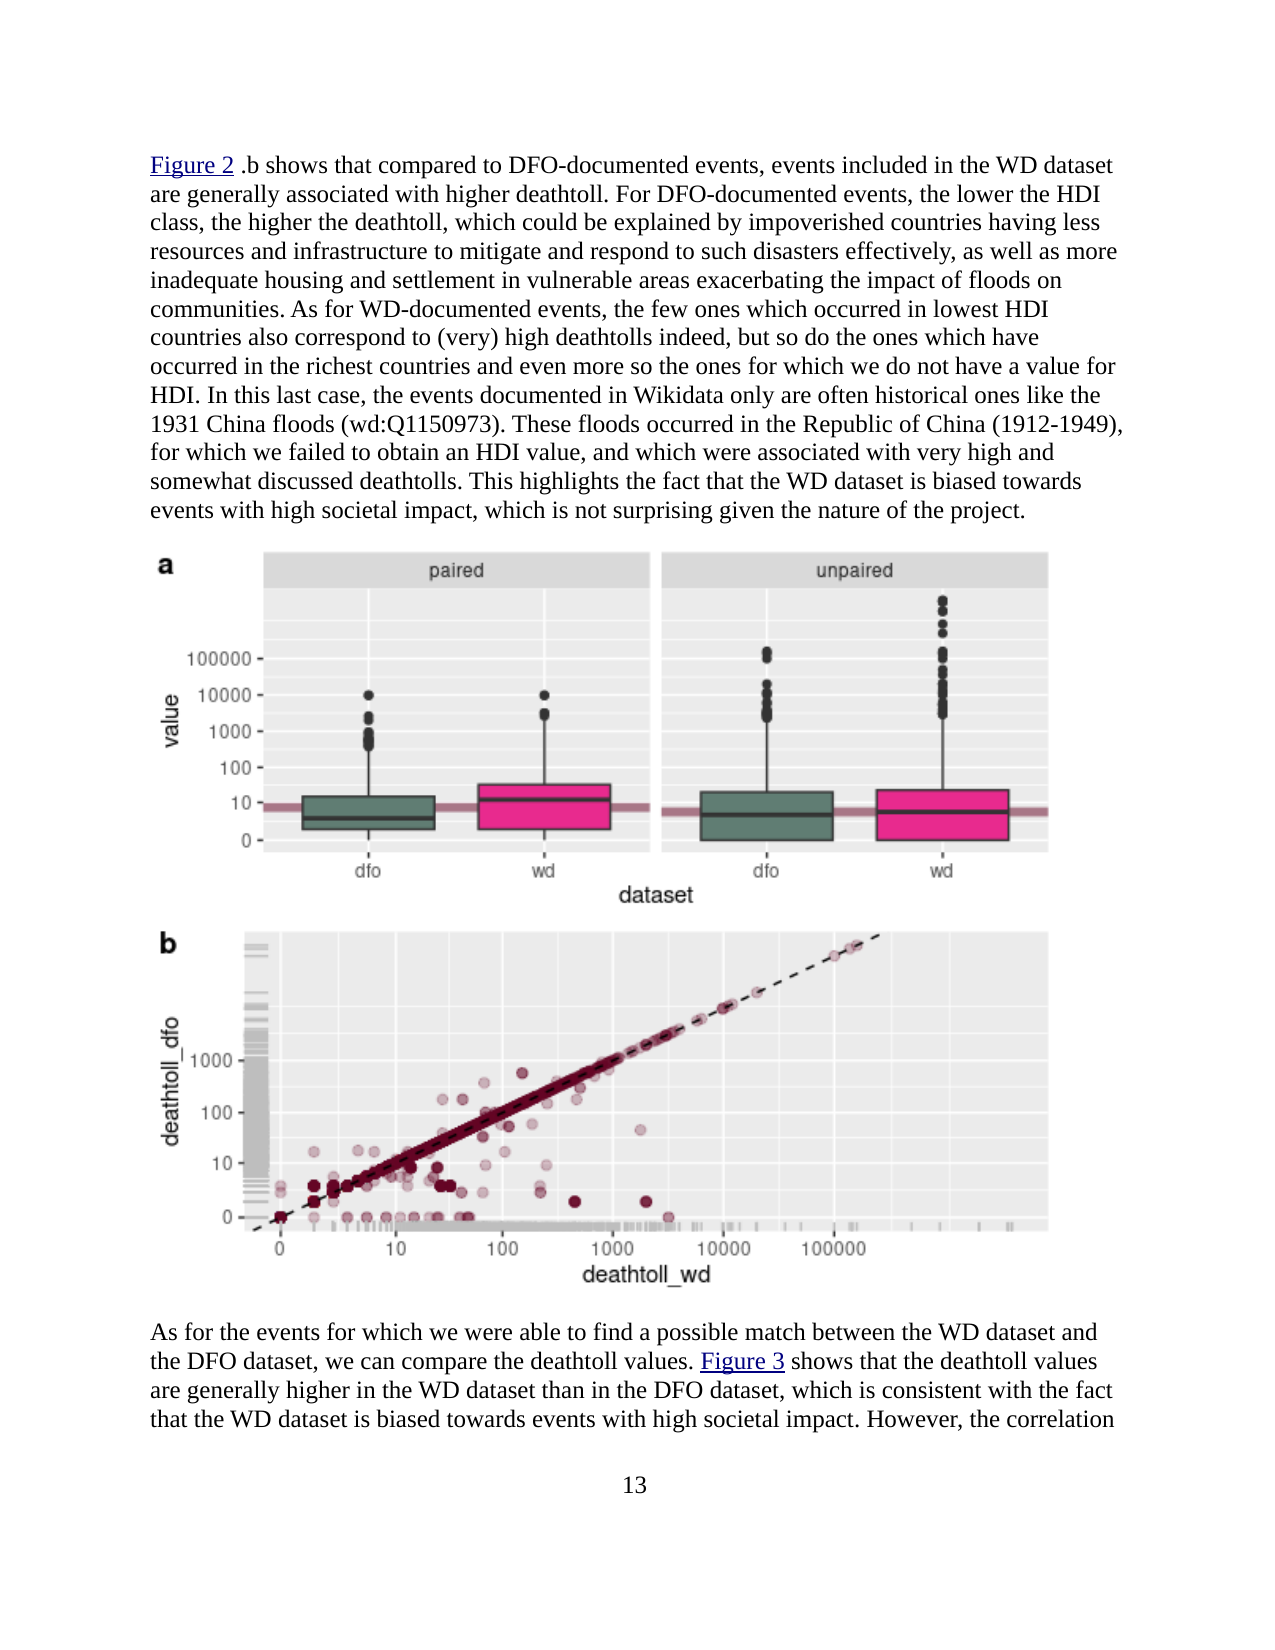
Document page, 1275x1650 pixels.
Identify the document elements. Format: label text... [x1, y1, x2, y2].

text Figure 2 .b shows that compared to DFO-documented events, events included in the WD dataset are generally associated with higher deathtoll. For DFO-documented events, the lower the HDI class, the higher the deathtoll, which could be explained by impoverished countries having less resources and infrastructure to mitigate and respond to such disasters effectively, as well as more inadequate housing and settlement in vulnerable areas exacerbating the impact of floods on communities. As for WD-documented events, the few ones which occurred in lowest HDI countries also correspond to (very) high deathtolls indeed, but so do the ones which have occurred in the richest countries and even more so the ones for which we do not have a value for HDI. In this last case, the events documented in Wikidata only are often historical ones like the 1931 China floods (wd:Q1150973). These floods occurred in the Republic of China (1912-1949), for which we failed to obtain an HDI value, and which were associated with very high and somewhat discussed deathtolls. This highlights the fact that the WD dataset is biased towards events with high societal impact, which is not surprising given the nature of the project. [150, 150, 1125, 524]
text As for the events for which we were able to find a possible match between the WD dataset and the DFO dataset, we can compare the deathtoll values. Figure 3 shows that the deathtoll values are generally higher in the WD dataset than in the DFO dataset, which is consistent with the fact that the WD dataset is biased towards events with high societal impact. However, the correlation [150, 1317, 1125, 1432]
picture [150, 541, 1060, 1300]
